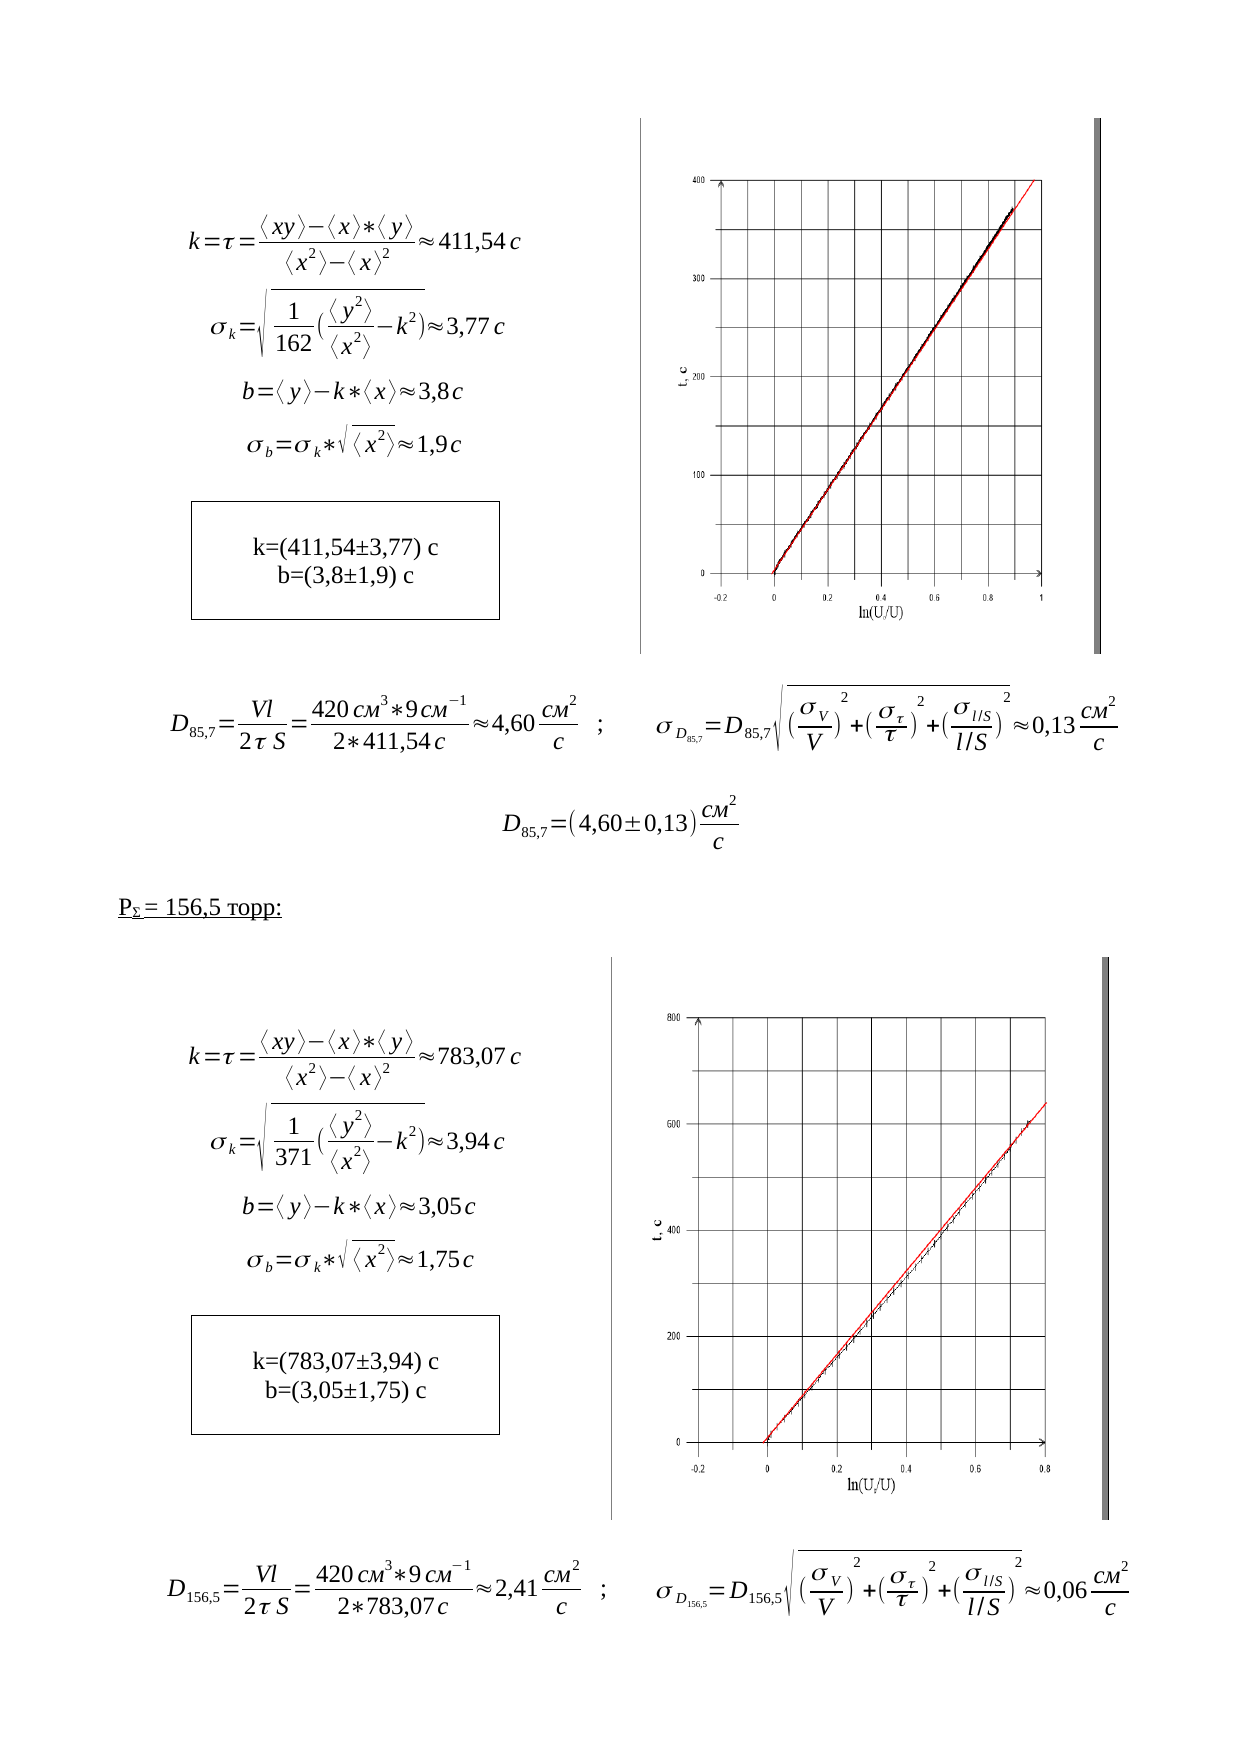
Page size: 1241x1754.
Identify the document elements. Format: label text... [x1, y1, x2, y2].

subtitle PΣ = 156,5 торр: [118, 892, 1122, 920]
subtitle ; [118, 1557, 1122, 1619]
picture [668, 118, 1123, 654]
list k=(411,54±3,77) c [200, 532, 491, 560]
picture [642, 957, 1123, 1520]
list b=(3,8±1,9) c [200, 560, 491, 589]
list k=(783,07±3,94) c [200, 1346, 491, 1375]
subtitle ; [118, 692, 1122, 754]
list b=(3,05±1,75) c [200, 1375, 491, 1404]
